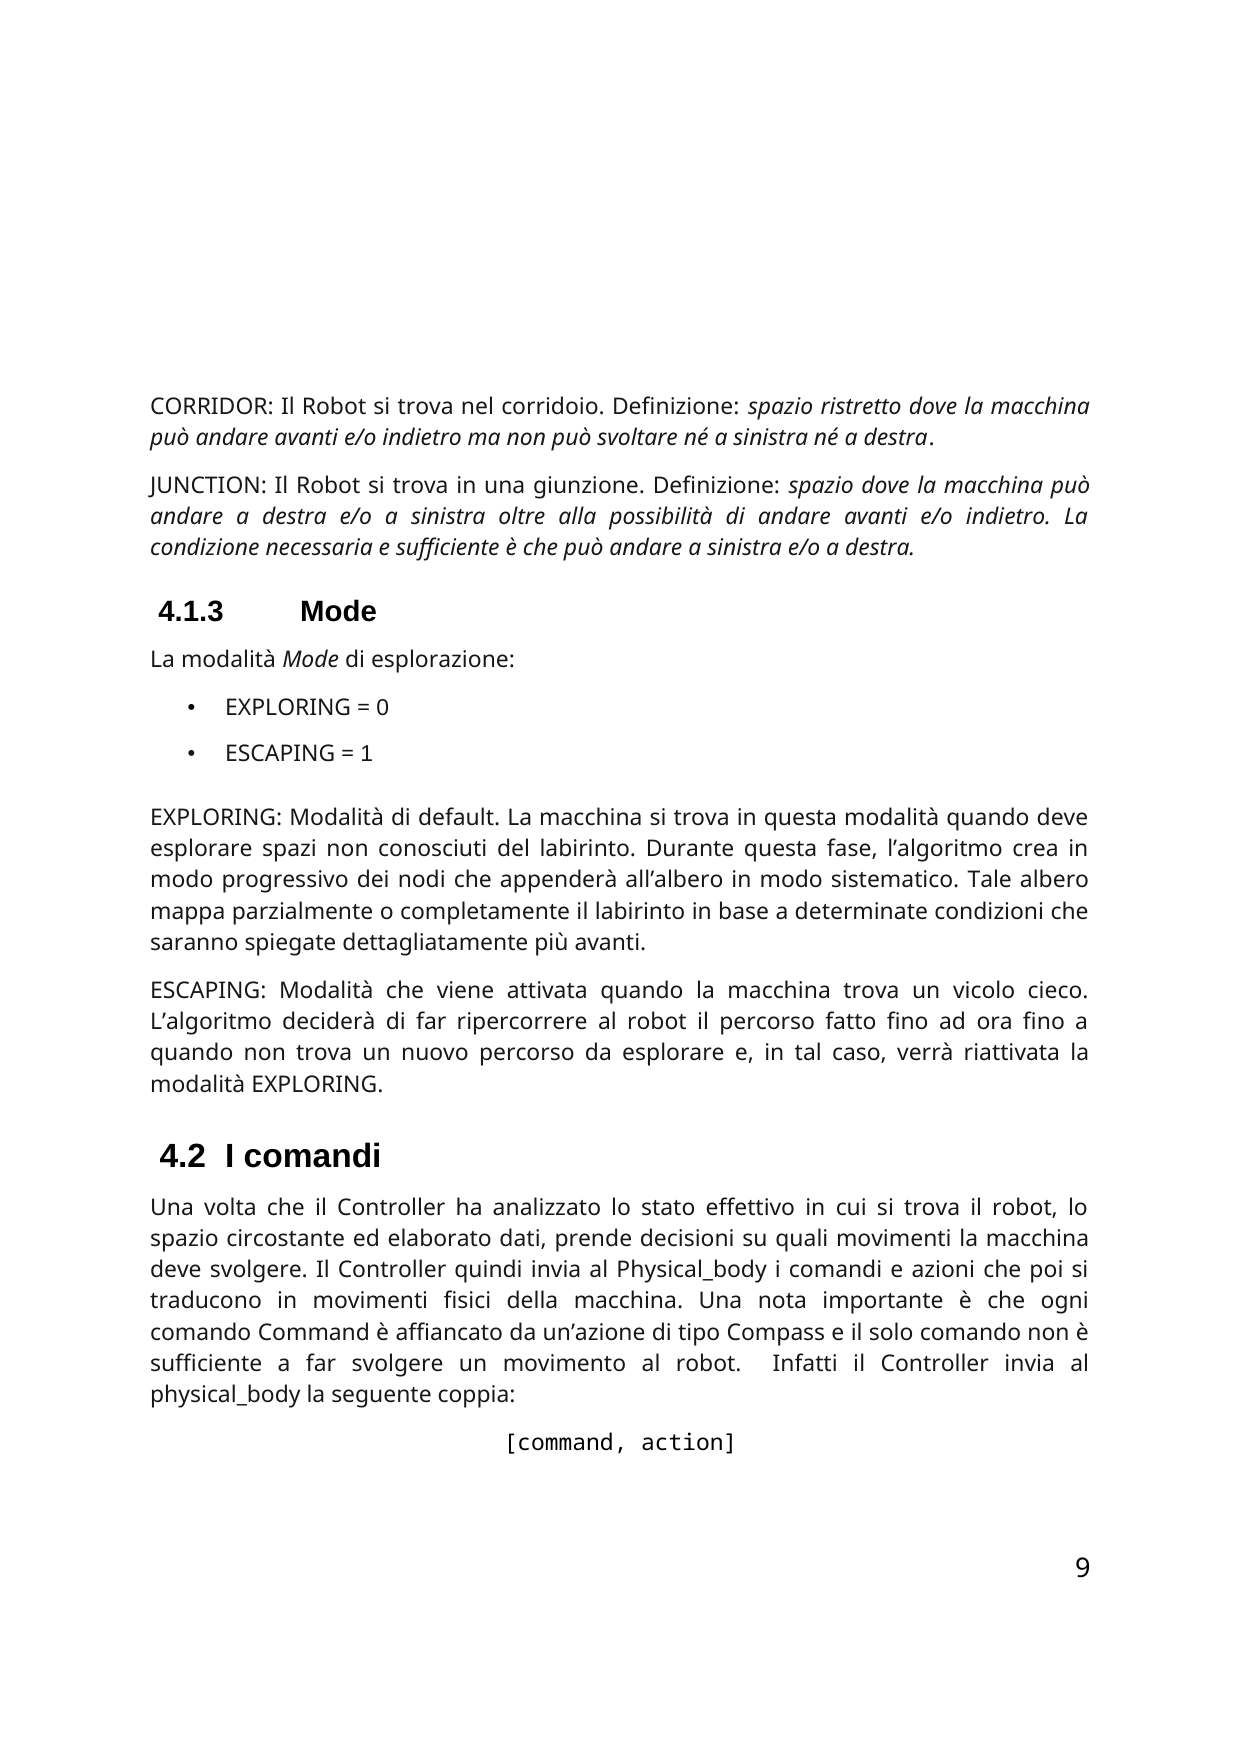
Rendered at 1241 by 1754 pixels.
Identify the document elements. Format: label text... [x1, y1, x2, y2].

text JUNCTION: Il Robot si trova in una giunzione. Definizione: spazio dove la macchina può andare a destra e/o a sinistra oltre alla possibilità di andare avanti e/o indietro. La condizione necessaria e sufficiente è che può andare a sinistra e/o a destra. [150, 469, 1090, 562]
list ESCAPING = 1 [187, 737, 1090, 769]
text ESCAPING: Modalità che viene attivata quando la macchina trova un vicolo cieco. L’algoritmo deciderà di far ripercorrere al robot il percorso fatto fino ad ora fino a quando non trova un nuovo percorso da esplorare e, in tal caso, verrà riattivata la modalità EXPLORING. [150, 974, 1090, 1099]
subtitle I comandi [150, 1136, 1090, 1175]
text CORRIDOR: Il Robot si trova nel corridoio. Definizione: spazio ristretto dove la macchina può andare avanti e/o indietro ma non può svoltare né a sinistra né a destra. [150, 389, 1090, 452]
list La modalità Mode di esplorazione: [150, 643, 1090, 674]
list EXPLORING = 0 [187, 691, 1090, 722]
subtitle Mode [150, 594, 1090, 627]
text EXPLORING: Modalità di default. La macchina si trova in questa modalità quando deve esplorare spazi non conosciuti del labirinto. Durante questa fase, l’algoritmo crea in modo progressivo dei nodi che appenderà all’albero in modo sistematico. Tale albero mappa parzialmente o completamente il labirinto in base a determinate condizioni che saranno spiegate dettagliatamente più avanti. [150, 801, 1090, 957]
text [command, action] [150, 1426, 1090, 1457]
text Una volta che il Controller ha analizzato lo stato effettivo in cui si trova il robot, lo spazio circostante ed elaborato dati, prende decisioni su quali movimenti la macchina deve svolgere. Il Controller quindi invia al Physical_body i comandi e azioni che poi si traducono in movimenti fisici della macchina. Una nota importante è che ogni comando Command è affiancato da un’azione di tipo Compass e il solo comando non è sufficiente a far svolgere un movimento al robot. Infatti il Controller invia al physical_body la seguente coppia: [150, 1191, 1090, 1409]
